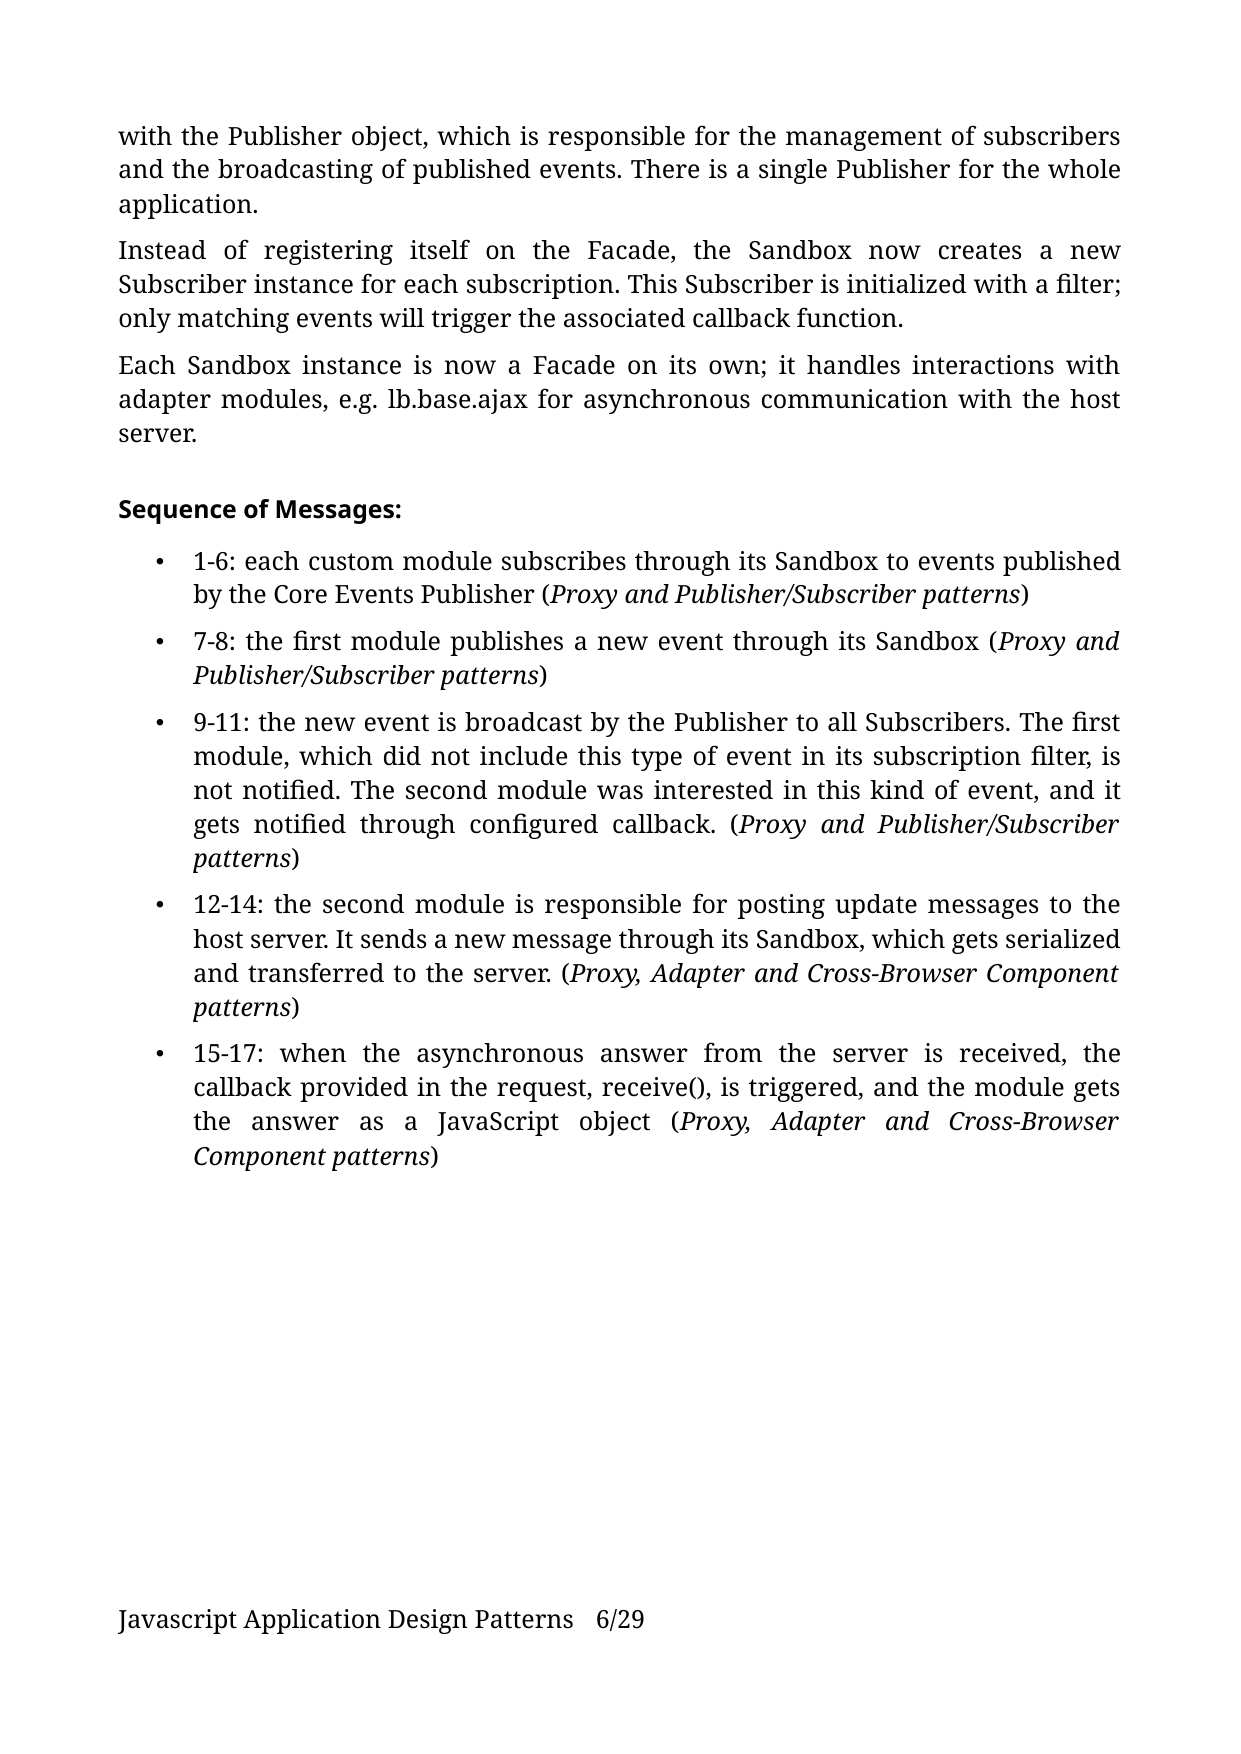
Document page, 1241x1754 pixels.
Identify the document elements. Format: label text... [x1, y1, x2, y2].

list 7-8: the first module publishes a new event through its Sandbox (Proxy and Publisher/Subscriber patterns) [156, 624, 1122, 692]
text Instead of registering itself on the Facade, the Sandbox now creates a new Subscriber instance for each subscription. This Subscriber is initialized with a filter; only matching events will trigger the associated callback function. [118, 233, 1122, 335]
list 9-11: the new event is broadcast by the Publisher to all Subscribers. The first module, which did not include this type of event in its subscription filter, is not notified. The second module was interested in this kind of event, and it gets notified through configured callback. (Proxy and Publisher/Subscriber patterns) [156, 704, 1122, 875]
subtitle Sequence of Messages: [118, 492, 1122, 525]
list 1-6: each custom module subscribes through its Sandbox to events published by the Core Events Publisher (Proxy and Publisher/Subscriber patterns) [156, 543, 1122, 611]
list 15-17: when the asynchronous answer from the server is received, the callback provided in the request, receive(), is triggered, and the module gets the answer as a JavaScript object (Proxy, Adapter and Cross-Browser Component patterns) [156, 1036, 1122, 1172]
text Each Sandbox instance is now a Facade on its own; it handles interactions with adapter modules, e.g. lb.base.ajax for asynchronous communication with the host server. [118, 347, 1122, 450]
list 12-14: the second module is responsible for posting update messages to the host server. It sends a new message through its Sandbox, which gets serialized and transferred to the server. (Proxy, Adapter and Cross-Browser Component patterns) [156, 887, 1122, 1023]
text with the Publisher object, which is responsible for the management of subscribers and the broadcasting of published events. There is a single Publisher for the whole application. [118, 118, 1122, 220]
